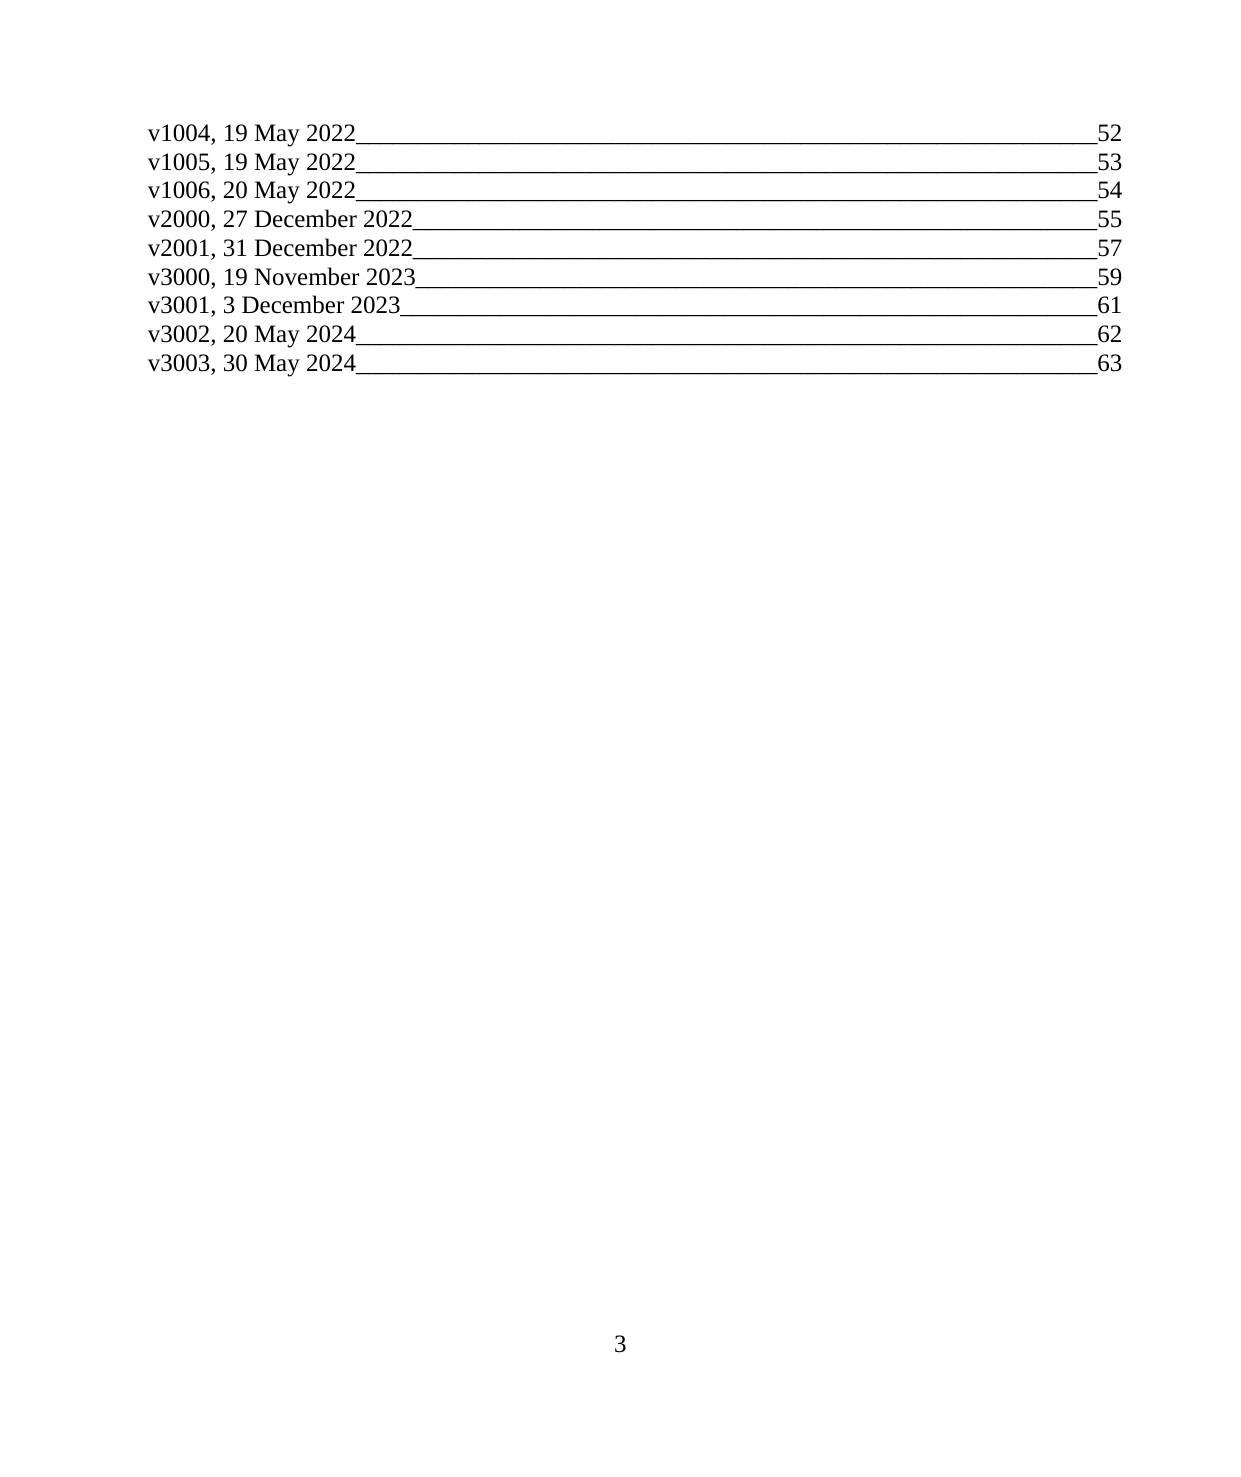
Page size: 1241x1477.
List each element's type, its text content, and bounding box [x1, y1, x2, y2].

text v1005, 19 May 2022 53 [148, 147, 1122, 176]
text v1006, 20 May 2022 54 [148, 176, 1122, 204]
text v2001, 31 December 2022 57 [148, 233, 1122, 262]
text v3003, 30 May 2024 63 [148, 348, 1122, 377]
text v2000, 27 December 2022 55 [148, 204, 1122, 233]
text v1004, 19 May 2022 52 [148, 118, 1122, 147]
text v3001, 3 December 2023 61 [148, 291, 1122, 319]
text v3002, 20 May 2024 62 [148, 319, 1122, 348]
text v3000, 19 November 2023 59 [148, 262, 1122, 291]
